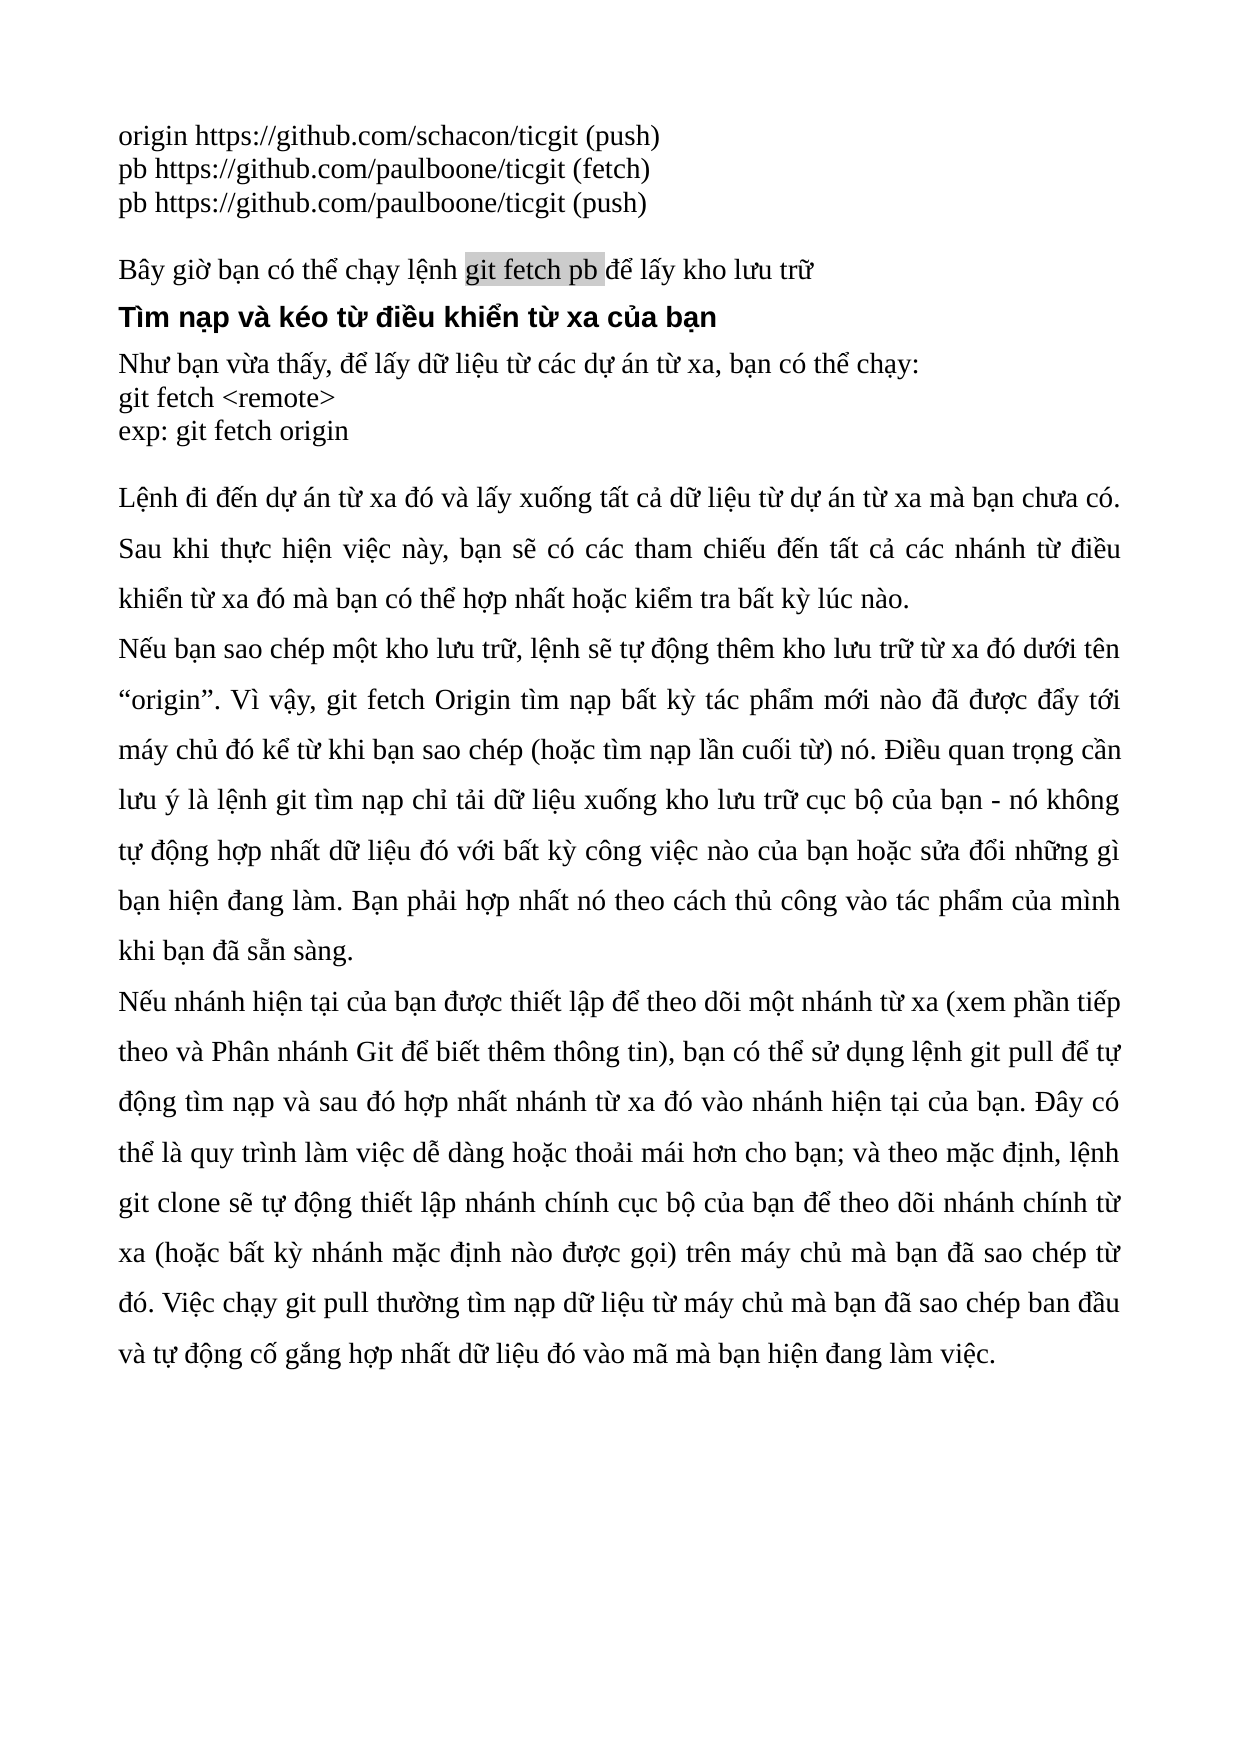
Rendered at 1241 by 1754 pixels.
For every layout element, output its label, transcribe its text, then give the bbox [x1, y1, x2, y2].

text Nếu bạn sao chép một kho lưu trữ, lệnh sẽ tự động thêm kho lưu trữ từ xa đó dưới tên “origin”. Vì vậy, git fetch Origin tìm nạp bất kỳ tác phẩm mới nào đã được đẩy tới máy chủ đó kể từ khi bạn sao chép (hoặc tìm nạp lần cuối từ) nó. Điều quan trọng cần lưu ý là lệnh git tìm nạp chỉ tải dữ liệu xuống kho lưu trữ cục bộ của bạn - nó không tự động hợp nhất dữ liệu đó với bất kỳ công việc nào của bạn hoặc sửa đổi những gì bạn hiện đang làm. Bạn phải hợp nhất nó theo cách thủ công vào tác phẩm của mình khi bạn đã sẵn sàng. [118, 632, 1122, 967]
text Nếu nhánh hiện tại của bạn được thiết lập để theo dõi một nhánh từ xa (xem phần tiếp theo và Phân nhánh Git để biết thêm thông tin), bạn có thể sử dụng lệnh git pull để tự động tìm nạp và sau đó hợp nhất nhánh từ xa đó vào nhánh hiện tại của bạn. Đây có thể là quy trình làm việc dễ dàng hoặc thoải mái hơn cho bạn; và theo mặc định, lệnh git clone sẽ tự động thiết lập nhánh chính cục bộ của bạn để theo dõi nhánh chính từ xa (hoặc bất kỳ nhánh mặc định nào được gọi) trên máy chủ mà bạn đã sao chép từ đó. Việc chạy git pull thường tìm nạp dữ liệu từ máy chủ mà bạn đã sao chép ban đầu và tự động cố gắng hợp nhất dữ liệu đó vào mã mà bạn hiện đang làm việc. [118, 984, 1122, 1369]
text Như bạn vừa thấy, để lấy dữ liệu từ các dự án từ xa, bạn có thể chạy: [118, 346, 1122, 380]
text exp: git fetch origin [118, 413, 1122, 447]
text origin https://github.com/schacon/ticgit (push) [118, 118, 1122, 152]
text Lệnh đi đến dự án từ xa đó và lấy xuống tất cả dữ liệu từ dự án từ xa mà bạn chưa có. Sau khi thực hiện việc này, bạn sẽ có các tham chiếu đến tất cả các nhánh từ điều khiển từ xa đó mà bạn có thể hợp nhất hoặc kiểm tra bất kỳ lúc nào. [118, 481, 1122, 615]
text git fetch <remote> [118, 380, 1122, 413]
text pb https://github.com/paulboone/ticgit (push) [118, 185, 1122, 219]
text pb https://github.com/paulboone/ticgit (fetch) [118, 152, 1122, 185]
subtitle Tìm nạp và kéo từ điều khiển từ xa của bạn [118, 300, 1122, 334]
text Bây giờ bạn có thể chạy lệnh git fetch pb để lấy kho lưu trữ [118, 252, 1122, 286]
